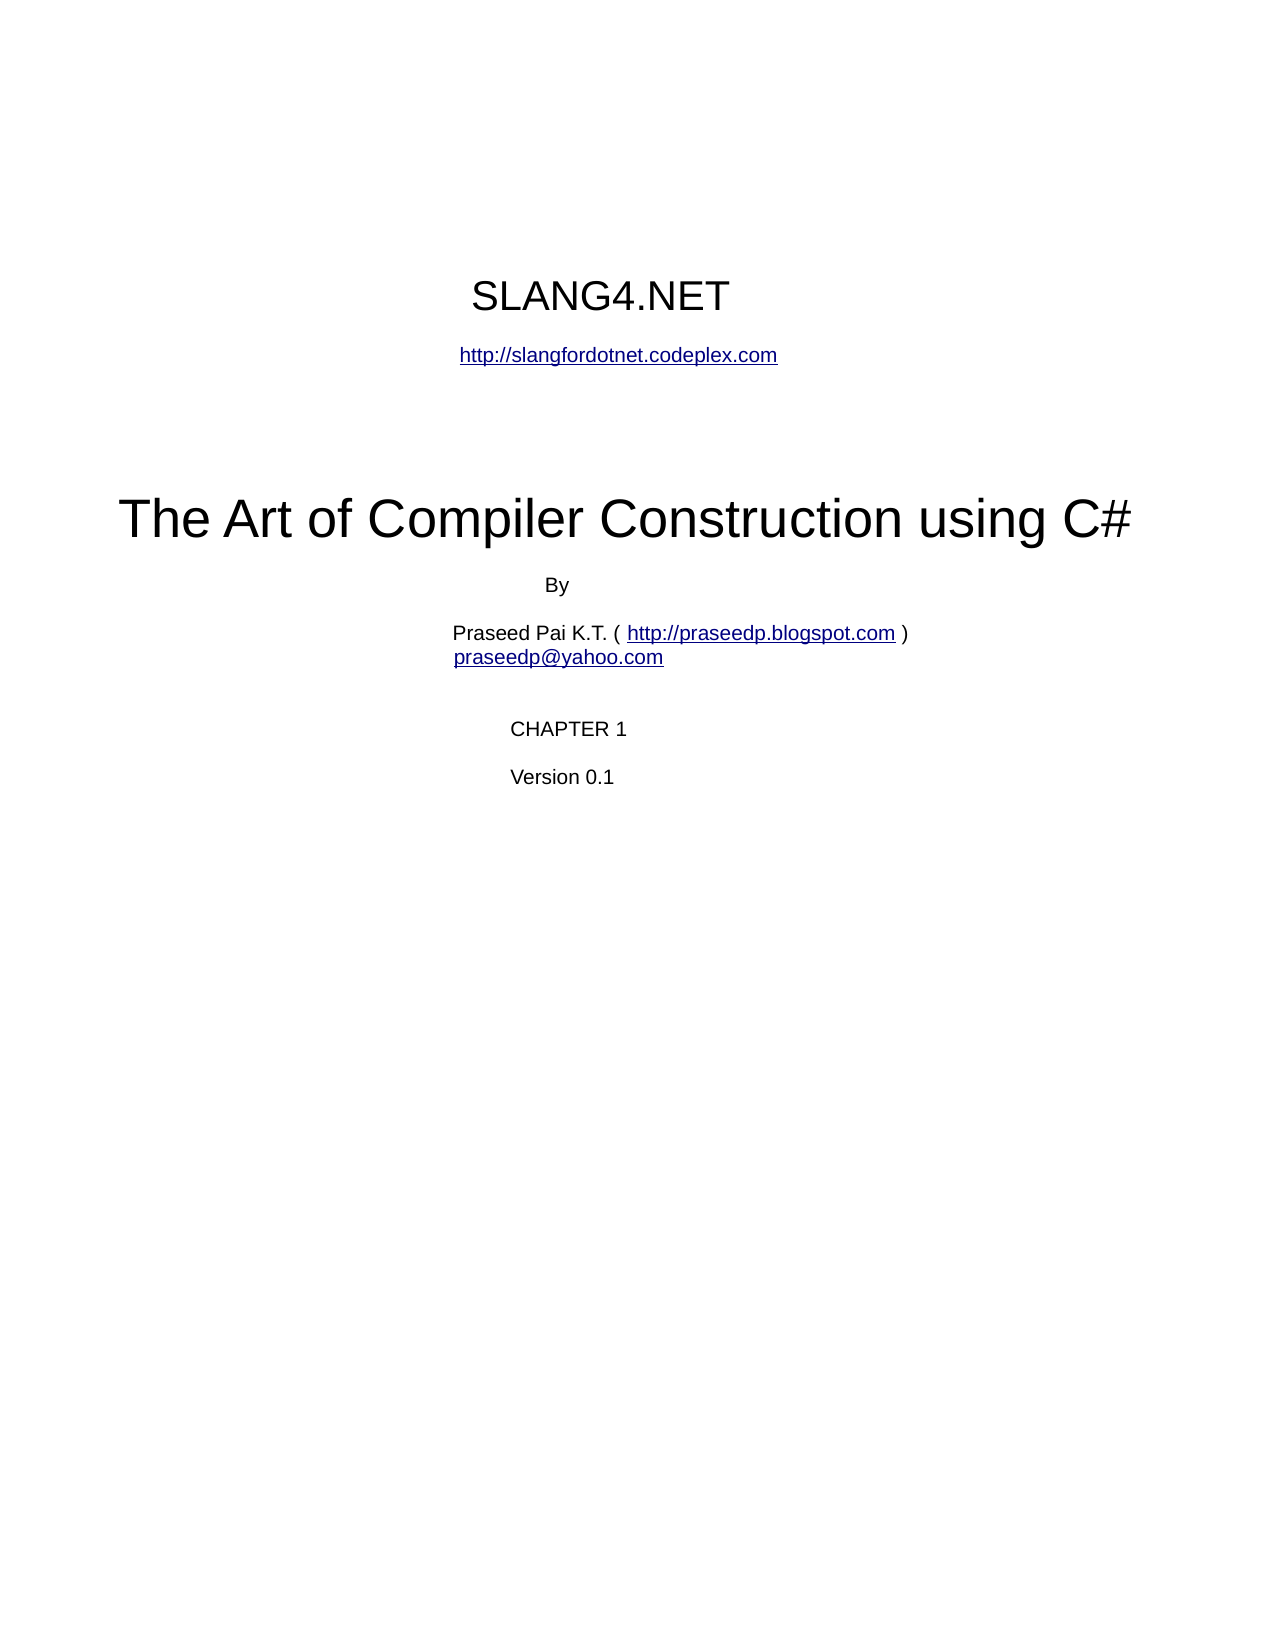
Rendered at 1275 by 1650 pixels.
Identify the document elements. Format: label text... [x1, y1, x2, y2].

text CHAPTER 1 [118, 717, 1157, 741]
text SLANG4.NET [118, 271, 1157, 319]
text praseedp@yahoo.com [118, 645, 1157, 669]
text The Art of Compiler Construction using C# [118, 487, 1157, 549]
text Praseed Pai K.T. ( http://praseedp.blogspot.com ) [118, 621, 1157, 645]
text By [118, 573, 1157, 597]
text Version 0.1 [118, 765, 1157, 789]
text http://slangfordotnet.codeplex.com [118, 343, 1157, 367]
